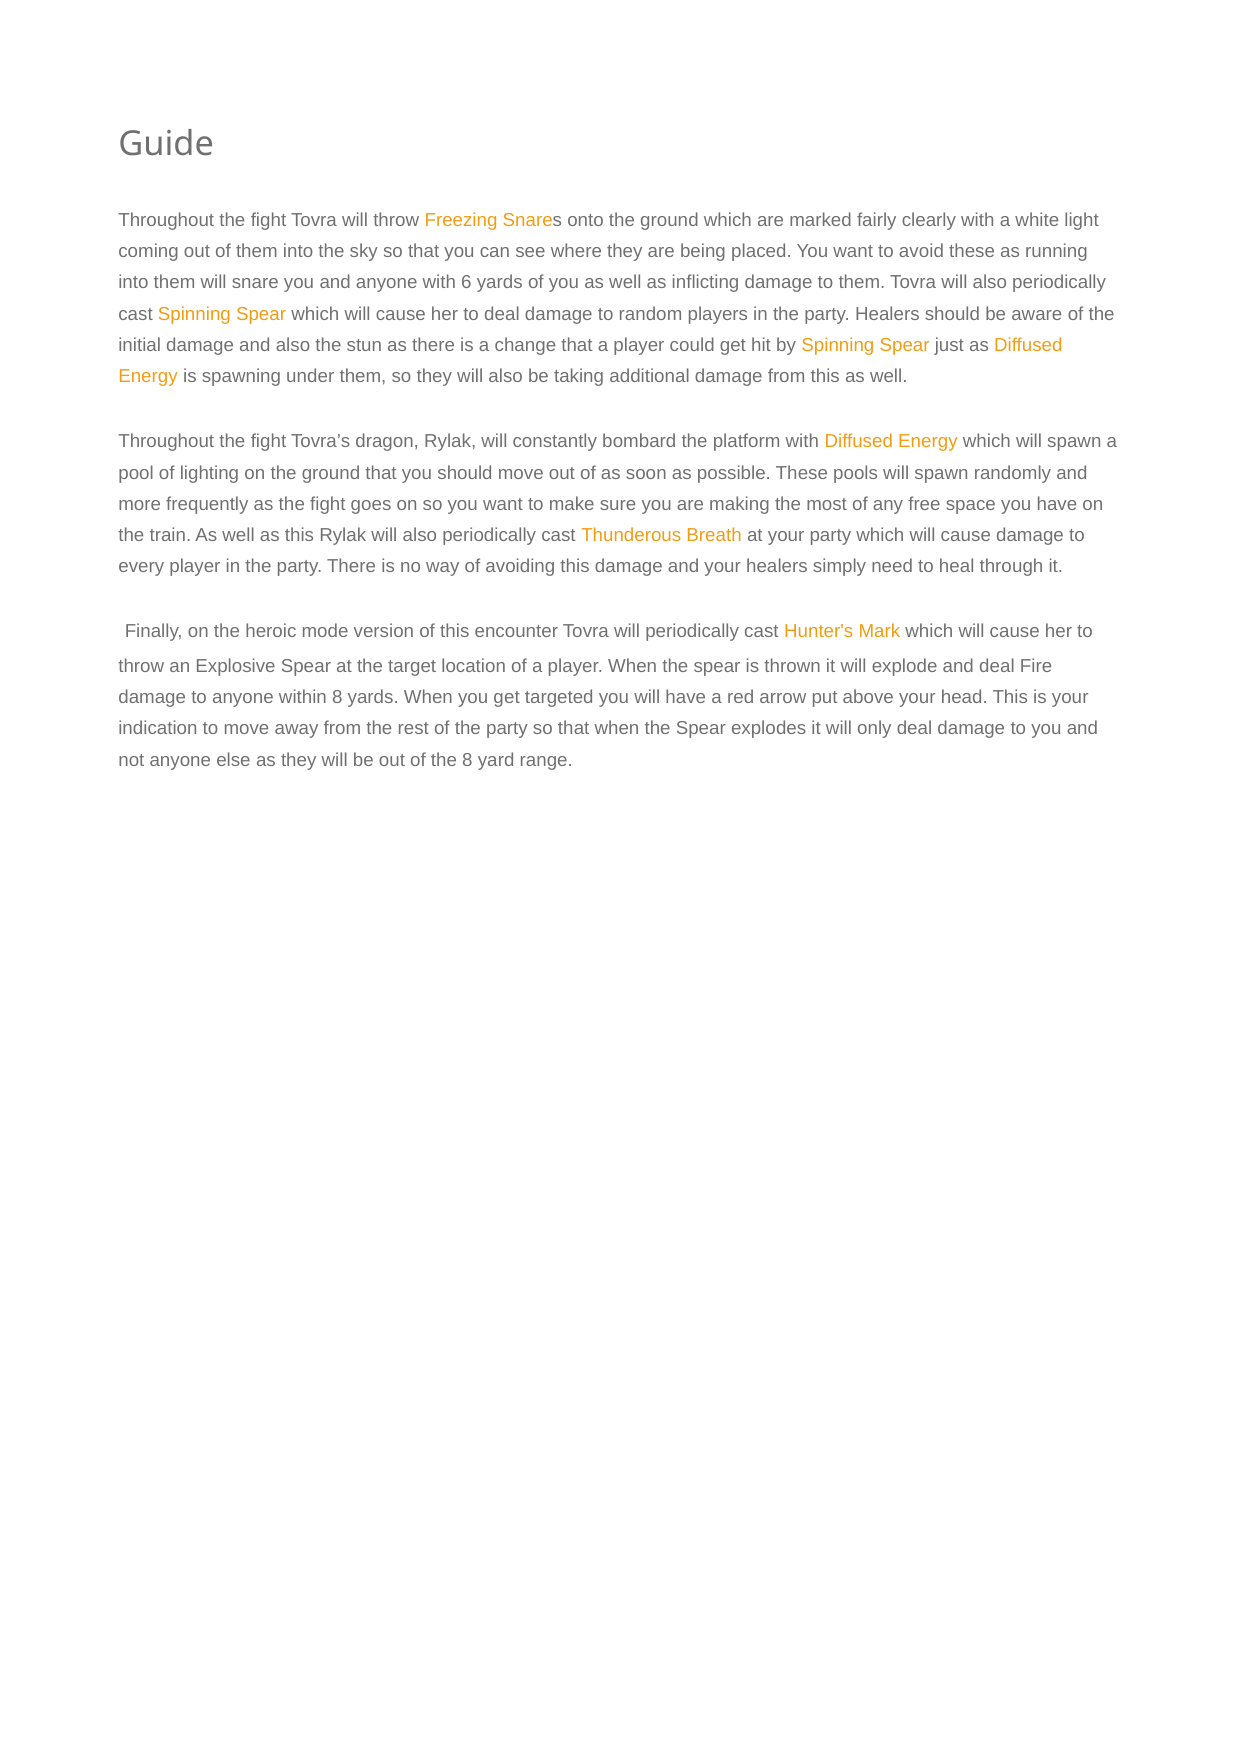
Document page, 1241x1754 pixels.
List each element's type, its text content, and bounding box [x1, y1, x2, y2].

text Throughout the fight Tovra will throw Freezing Snares onto the ground which are marked fairly clearly with a white light coming out of them into the sky so that you can see where they are being placed. You want to avoid these as running into them will snare you and anyone with 6 yards of you as well as inflicting damage to them. Tovra will also periodically cast Spinning Spear which will cause her to deal damage to random players in the party. Healers should be aware of the initial damage and also the stun as there is a change that a player could get hit by Spinning Spear just as Diffused Energy is spawning under them, so they will also be taking additional damage from this as well. [118, 199, 1122, 387]
text Throughout the fight Tovra’s dragon, Rylak, will constantly bombard the platform with Diffused Energy which will spawn a pool of lighting on the ground that you should move out of as soon as possible. These pools will spawn randomly and more frequently as the fight goes on so you want to make sure you are making the most of any free space you have on the train. As well as this Rylak will also periodically cast Thunderous Breath at your party which will cause damage to every player in the party. There is no way of avoiding this damage and your healers simply need to heal through it. [118, 421, 1122, 577]
text Finally, on the heroic mode version of this encounter Tovra will periodically cast Hunter's Mark which will cause her to throw an Explosive Spear at the target location of a player. When the spear is thrown it will explode and deal Fire damage to anyone within 8 yards. When you get targeted you will have a red arrow put above your head. This is your indication to move away from the rest of the party so that when the Spear explodes it will only deal damage to you and not anyone else as they will be out of the 8 yard range. [118, 611, 1122, 770]
subtitle Guide [118, 118, 1122, 165]
